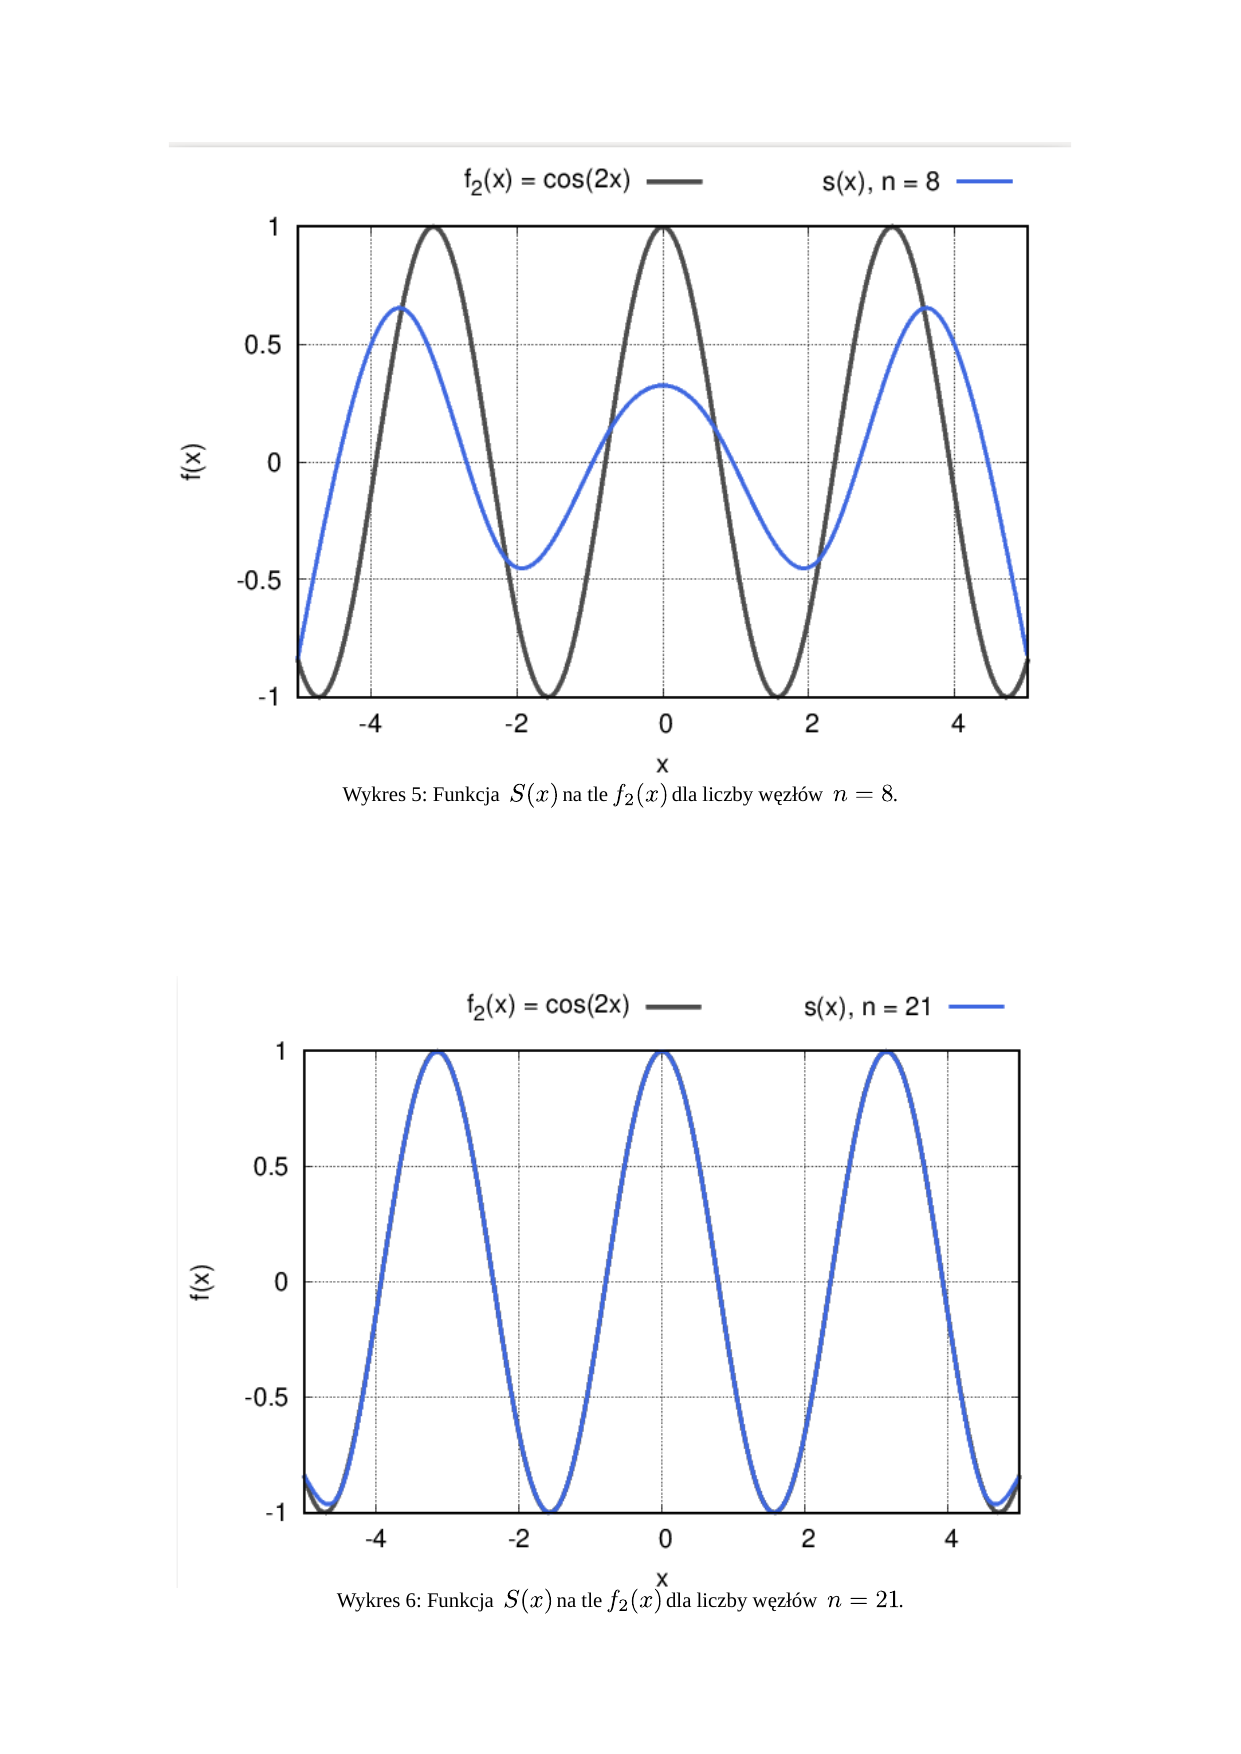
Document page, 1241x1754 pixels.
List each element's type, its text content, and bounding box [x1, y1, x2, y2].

text na tle [552, 782, 643, 808]
text Wykres 5: Funkcja [118, 142, 533, 808]
text dla liczby węzłów . [656, 976, 1122, 1614]
text na tle [546, 1588, 636, 1614]
picture [176, 976, 1064, 1588]
picture [168, 142, 1072, 782]
text Wykres 6: Funkcja [118, 976, 527, 1614]
text dla liczby węzłów . [662, 142, 1122, 808]
